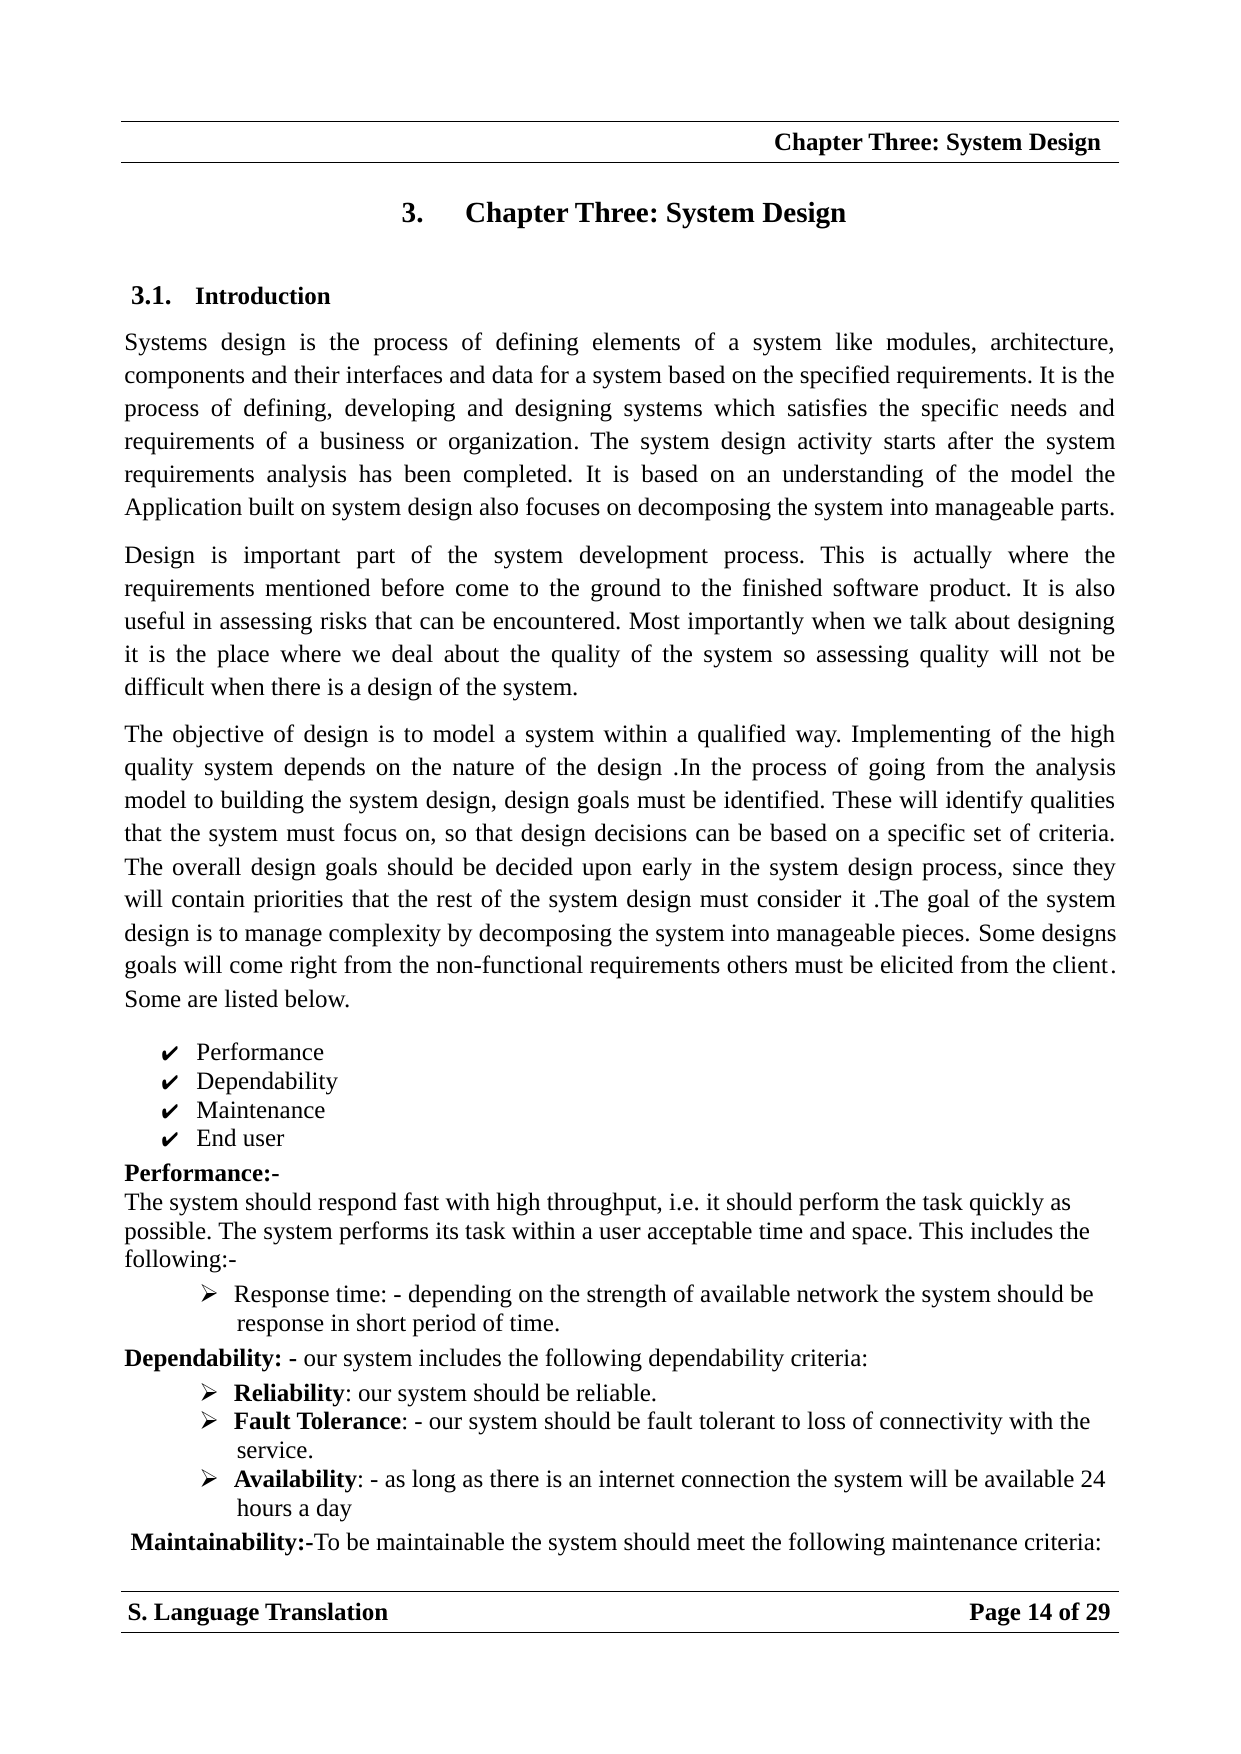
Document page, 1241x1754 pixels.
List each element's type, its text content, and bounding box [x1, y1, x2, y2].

list Availability: - as long as there is an internet connection the system will be available 24 hours a day [196, 1464, 1119, 1524]
text Performance:- [121, 1155, 1119, 1187]
list Fault Tolerance: - our system should be fault tolerant to loss of connectivity with the service. [196, 1406, 1119, 1464]
subtitle Introduction [121, 276, 1119, 310]
text Design is important part of the system development process. This is actually where the requirements mentioned before come to the ground to the finished software product. It is also useful in assessing risks that can be encountered. Most importantly when we talk about designing it is the place where we deal about the quality of the system so assessing quality will not be difficult when there is a design of the system. [121, 537, 1119, 701]
list Reliability: our system should be reliable. [196, 1375, 1119, 1406]
text The objective of design is to model a system within a qualified way. Implementing of the high quality system depends on the nature of the design .In the process of going from the analysis model to building the system design, design goals must be identified. These will identify qualities that the system must focus on, so that design decisions can be based on a specific set of criteria. The overall design goals should be decided upon early in the system design process, since they will contain priorities that the rest of the system design must consider it .The goal of the system design is to manage complexity by decomposing the system into manageable pieces. Some designs goals will come right from the non-functional requirements others must be elicited from the client. Some are listed below. [121, 716, 1119, 1015]
list Dependability [159, 1066, 1119, 1095]
text Dependability: - our system includes the following dependability criteria: [121, 1340, 1119, 1375]
text Systems design is the process of defining elements of a system like modules, architecture, components and their interfaces and data for a system based on the specified requirements. It is the process of defining, developing and designing systems which satisfies the specific needs and requirements of a business or organization. The system design activity starts after the system requirements analysis has been completed. It is based on an understanding of the model the Application built on system design also focuses on decomposing the system into manageable parts. [121, 324, 1119, 521]
list End user [159, 1123, 1119, 1155]
list Performance [159, 1034, 1119, 1066]
subtitle Chapter Three: System Design [121, 192, 1119, 229]
list Response time: - depending on the strength of available network the system should be response in short period of time. [196, 1276, 1119, 1340]
text The system should respond fast with high throughput, i.e. it should perform the task quickly as possible. The system performs its task within a user acceptable time and space. This includes the following:- [121, 1187, 1119, 1276]
text Maintainability:-To be maintainable the system should meet the following maintenance criteria: [121, 1524, 1119, 1559]
list Maintenance [159, 1095, 1119, 1123]
